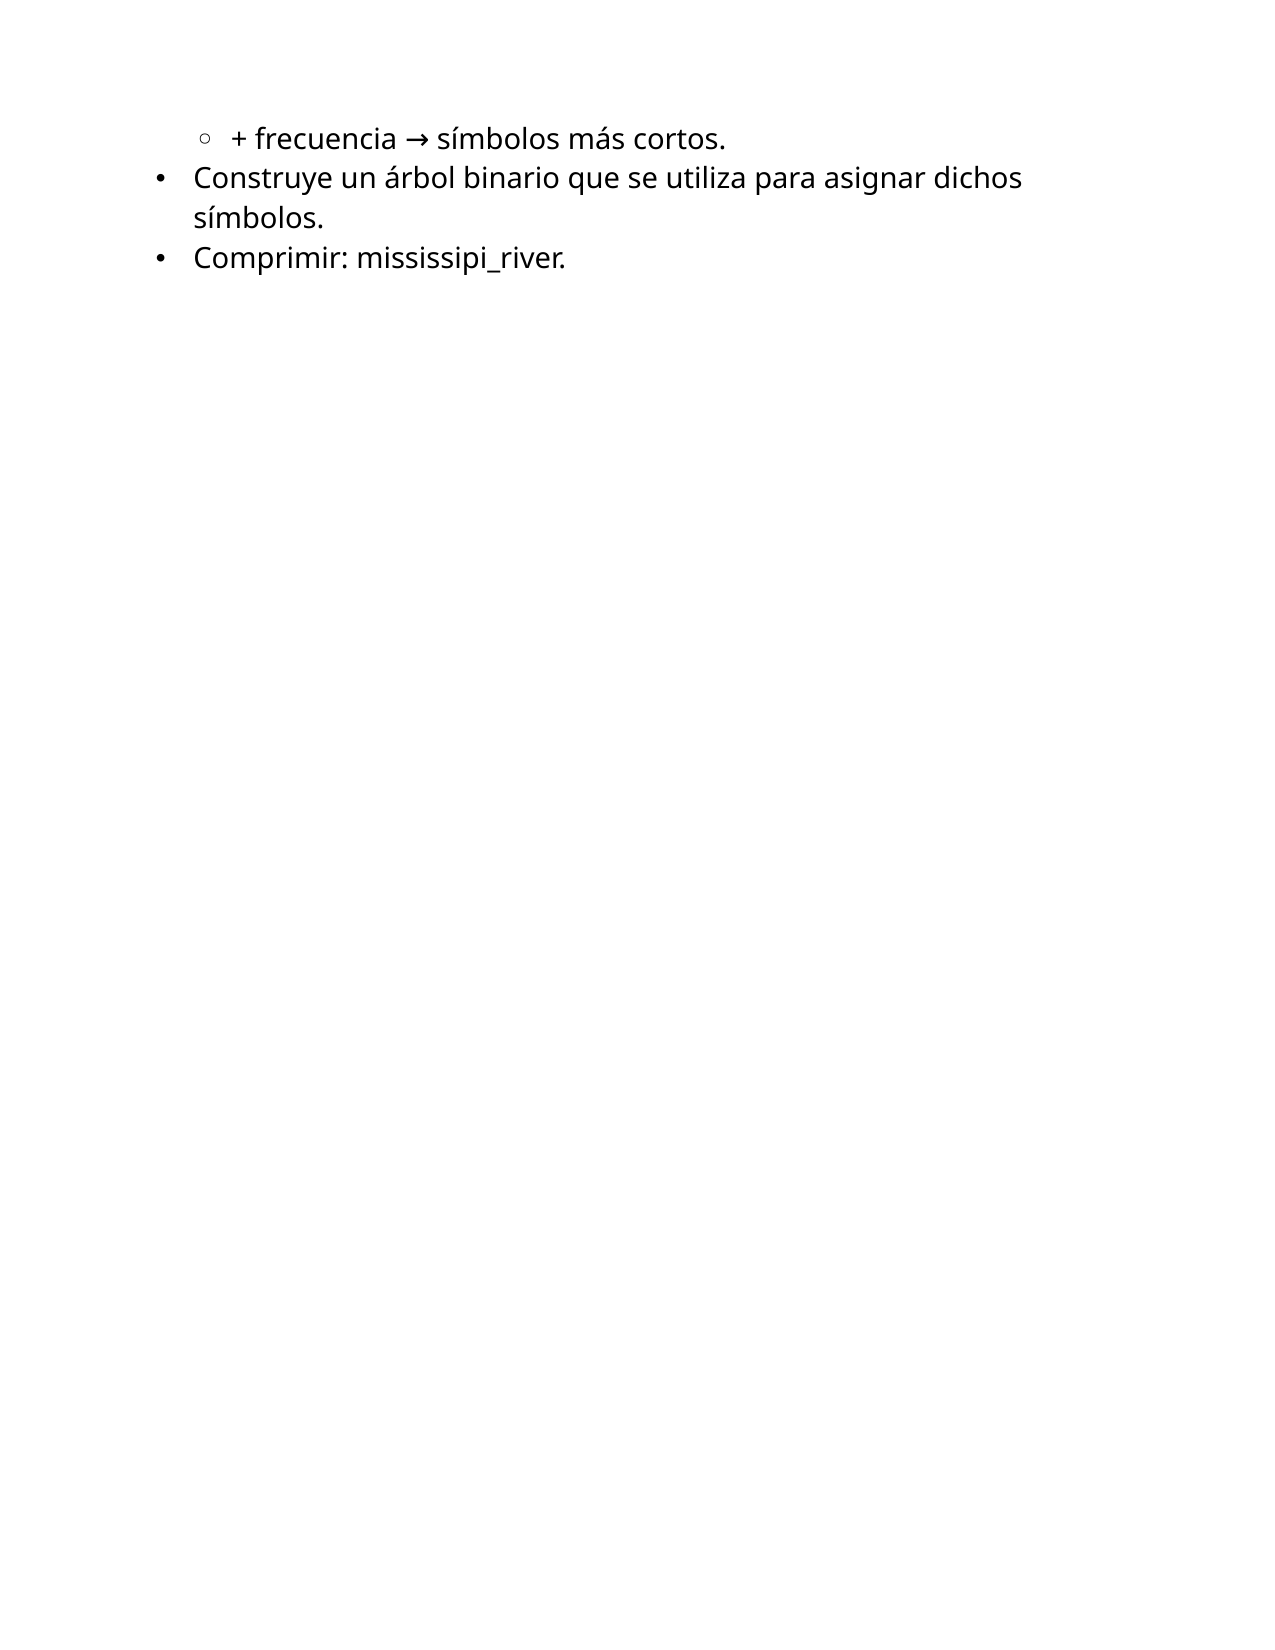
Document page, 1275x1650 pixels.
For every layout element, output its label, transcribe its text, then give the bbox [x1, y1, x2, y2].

list + frecuencia → símbolos más cortos. [193, 118, 1157, 158]
list Construye un árbol binario que se utiliza para asignar dichos símbolos. [156, 158, 1157, 237]
list Comprimir: mississipi_river. [156, 237, 1157, 277]
